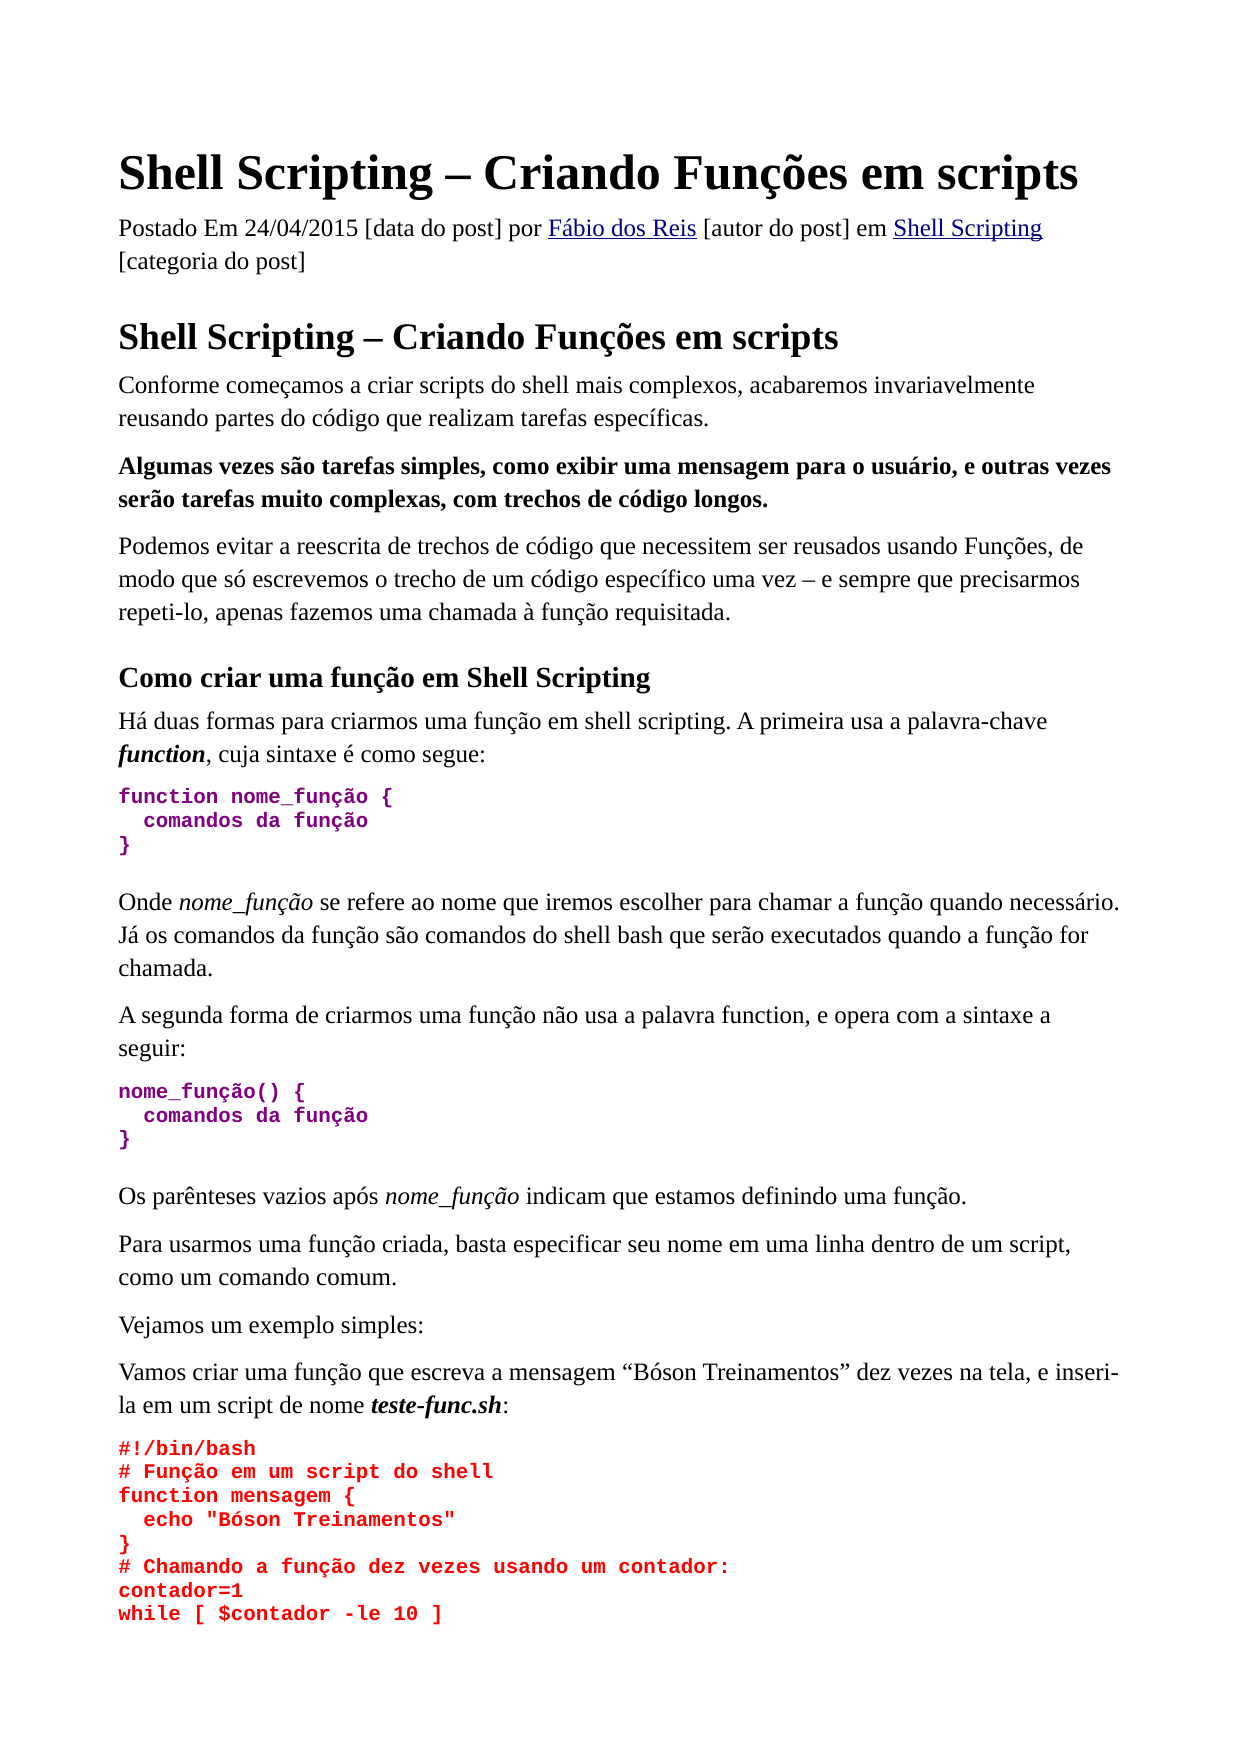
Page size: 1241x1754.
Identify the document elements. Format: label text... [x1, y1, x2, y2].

text } [118, 834, 1122, 857]
text Algumas vezes são tarefas simples, como exibir uma mensagem para o usuário, e outras vezes serão tarefas muito complexas, com trechos de código longos. [118, 451, 1122, 513]
text Postado Em 24/04/2015 [data do post] por Fábio dos Reis [autor do post] em Shell Scripting [categoria do post] [118, 213, 1122, 275]
subtitle Como criar uma função em Shell Scripting [118, 660, 1122, 693]
text function mensagem { [118, 1485, 1122, 1509]
text # Chamando a função dez vezes usando um contador: [118, 1556, 1122, 1580]
text while [ $contador -le 10 ] [118, 1603, 1122, 1627]
text Os parênteses vazios após nome_função indicam que estamos definindo uma função. [118, 1181, 1122, 1210]
text #!/bin/bash [118, 1438, 1122, 1462]
text } [118, 1532, 1122, 1556]
text } [118, 1128, 1122, 1152]
text Podemos evitar a reescrita de trechos de código que necessitem ser reusados usando Funções, de modo que só escrevemos o trecho de um código específico uma vez – e sempre que precisarmos repeti-lo, apenas fazemos uma chamada à função requisitada. [118, 531, 1122, 626]
text comandos da função [118, 1105, 1122, 1128]
text nome_função() { [118, 1081, 1122, 1105]
text Vejamos um exemplo simples: [118, 1310, 1122, 1338]
text # Função em um script do shell [118, 1462, 1122, 1485]
text Vamos criar uma função que escreva a mensagem “Bóson Treinamentos” dez vezes na tela, e inseri-la em um script de nome teste-func.sh: [118, 1357, 1122, 1419]
subtitle Shell Scripting – Criando Funções em scripts [118, 314, 1122, 358]
text function nome_função { [118, 786, 1122, 810]
text Conforme começamos a criar scripts do shell mais complexos, acabaremos invariavelmente reusando partes do código que realizam tarefas específicas. [118, 370, 1122, 432]
text comandos da função [118, 810, 1122, 834]
text Para usarmos uma função criada, basta especificar seu nome em uma linha dentro de um script, como um comando comum. [118, 1229, 1122, 1291]
text A segunda forma de criarmos uma função não usa a palavra function, e opera com a sintaxe a seguir: [118, 1000, 1122, 1062]
text Onde nome_função se refere ao nome que iremos escolher para chamar a função quando necessário. Já os comandos da função são comandos do shell bash que serão executados quando a função for chamada. [118, 887, 1122, 982]
text Há duas formas para criarmos uma função em shell scripting. A primeira usa a palavra-chave function, cuja sintaxe é como segue: [118, 706, 1122, 767]
text echo "Bóson Treinamentos" [118, 1509, 1122, 1532]
subtitle Shell Scripting – Criando Funções em scripts [118, 143, 1122, 201]
text contador=1 [118, 1580, 1122, 1603]
